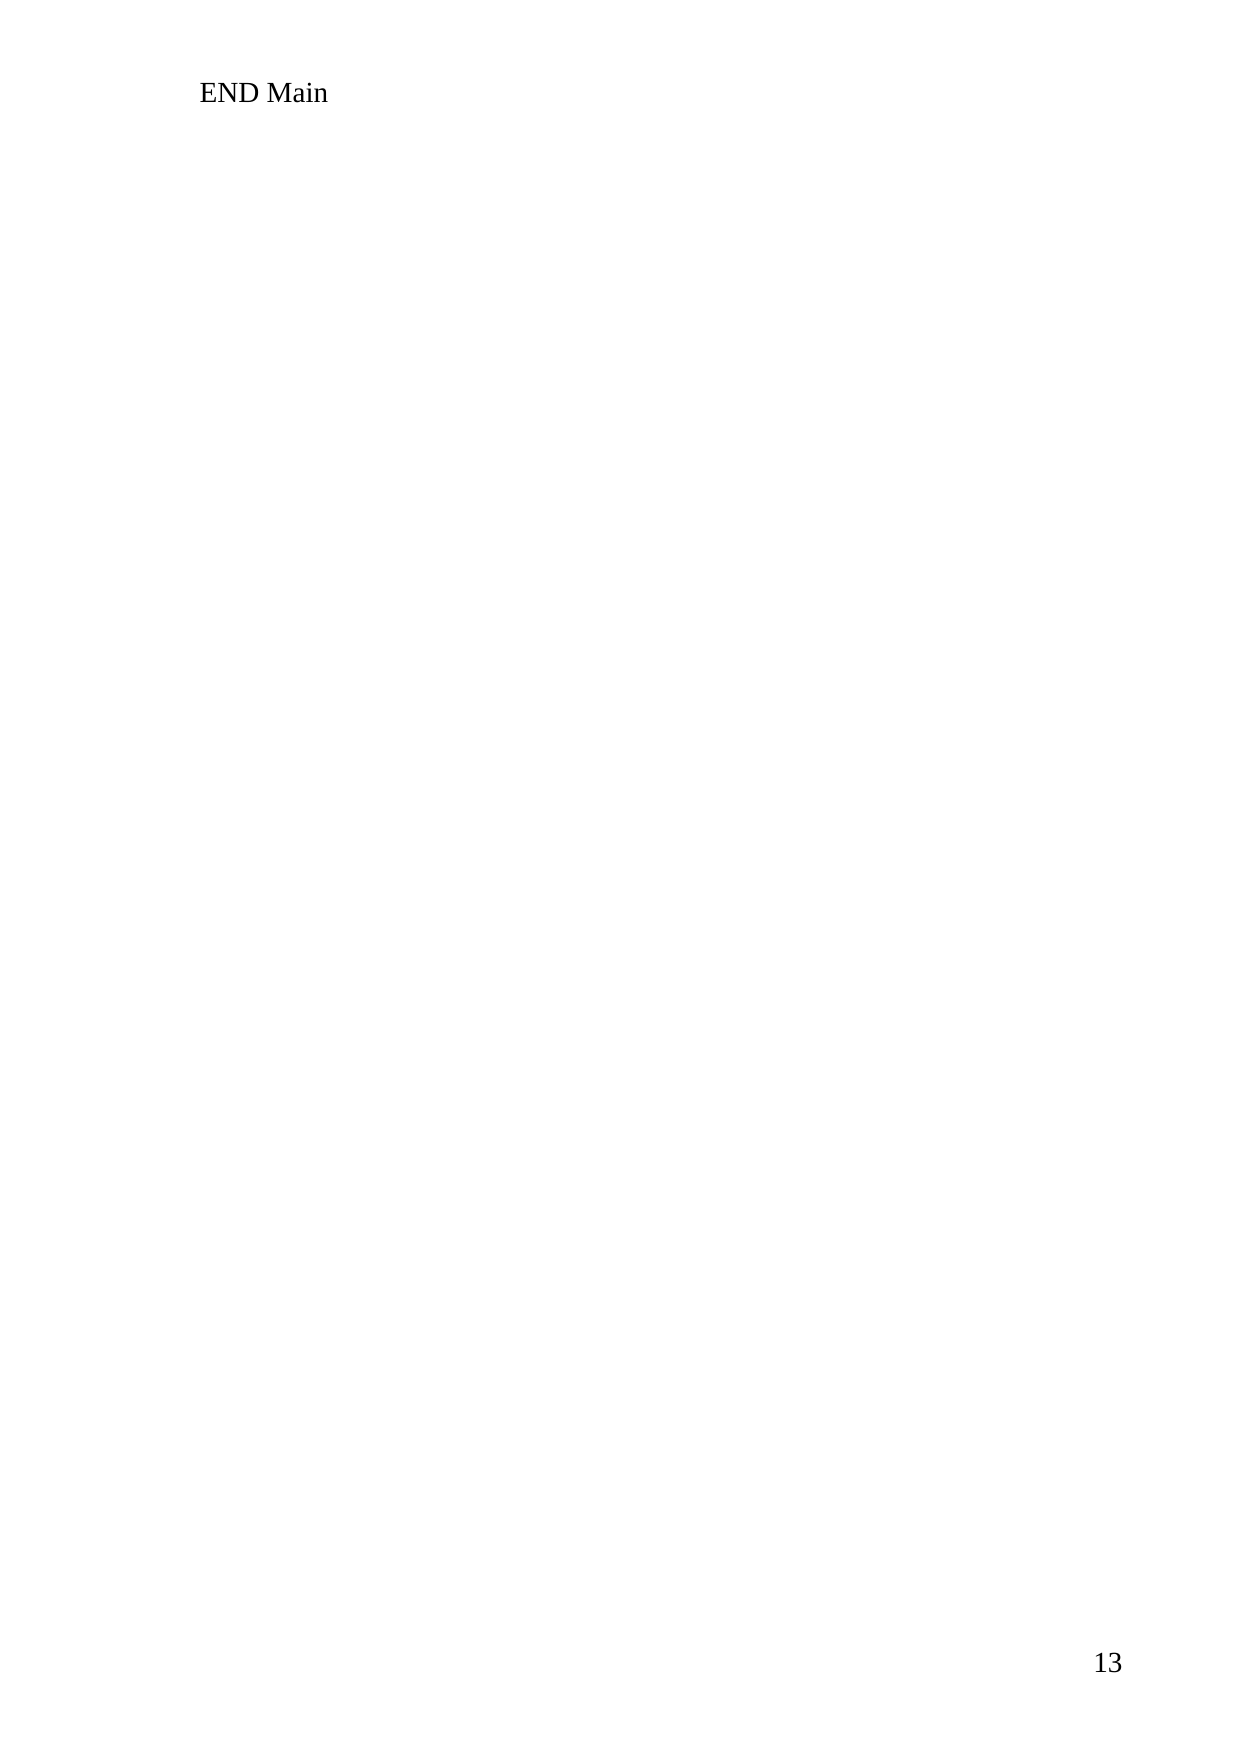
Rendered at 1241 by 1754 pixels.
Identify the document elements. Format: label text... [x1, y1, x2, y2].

text END Main [118, 75, 1122, 108]
